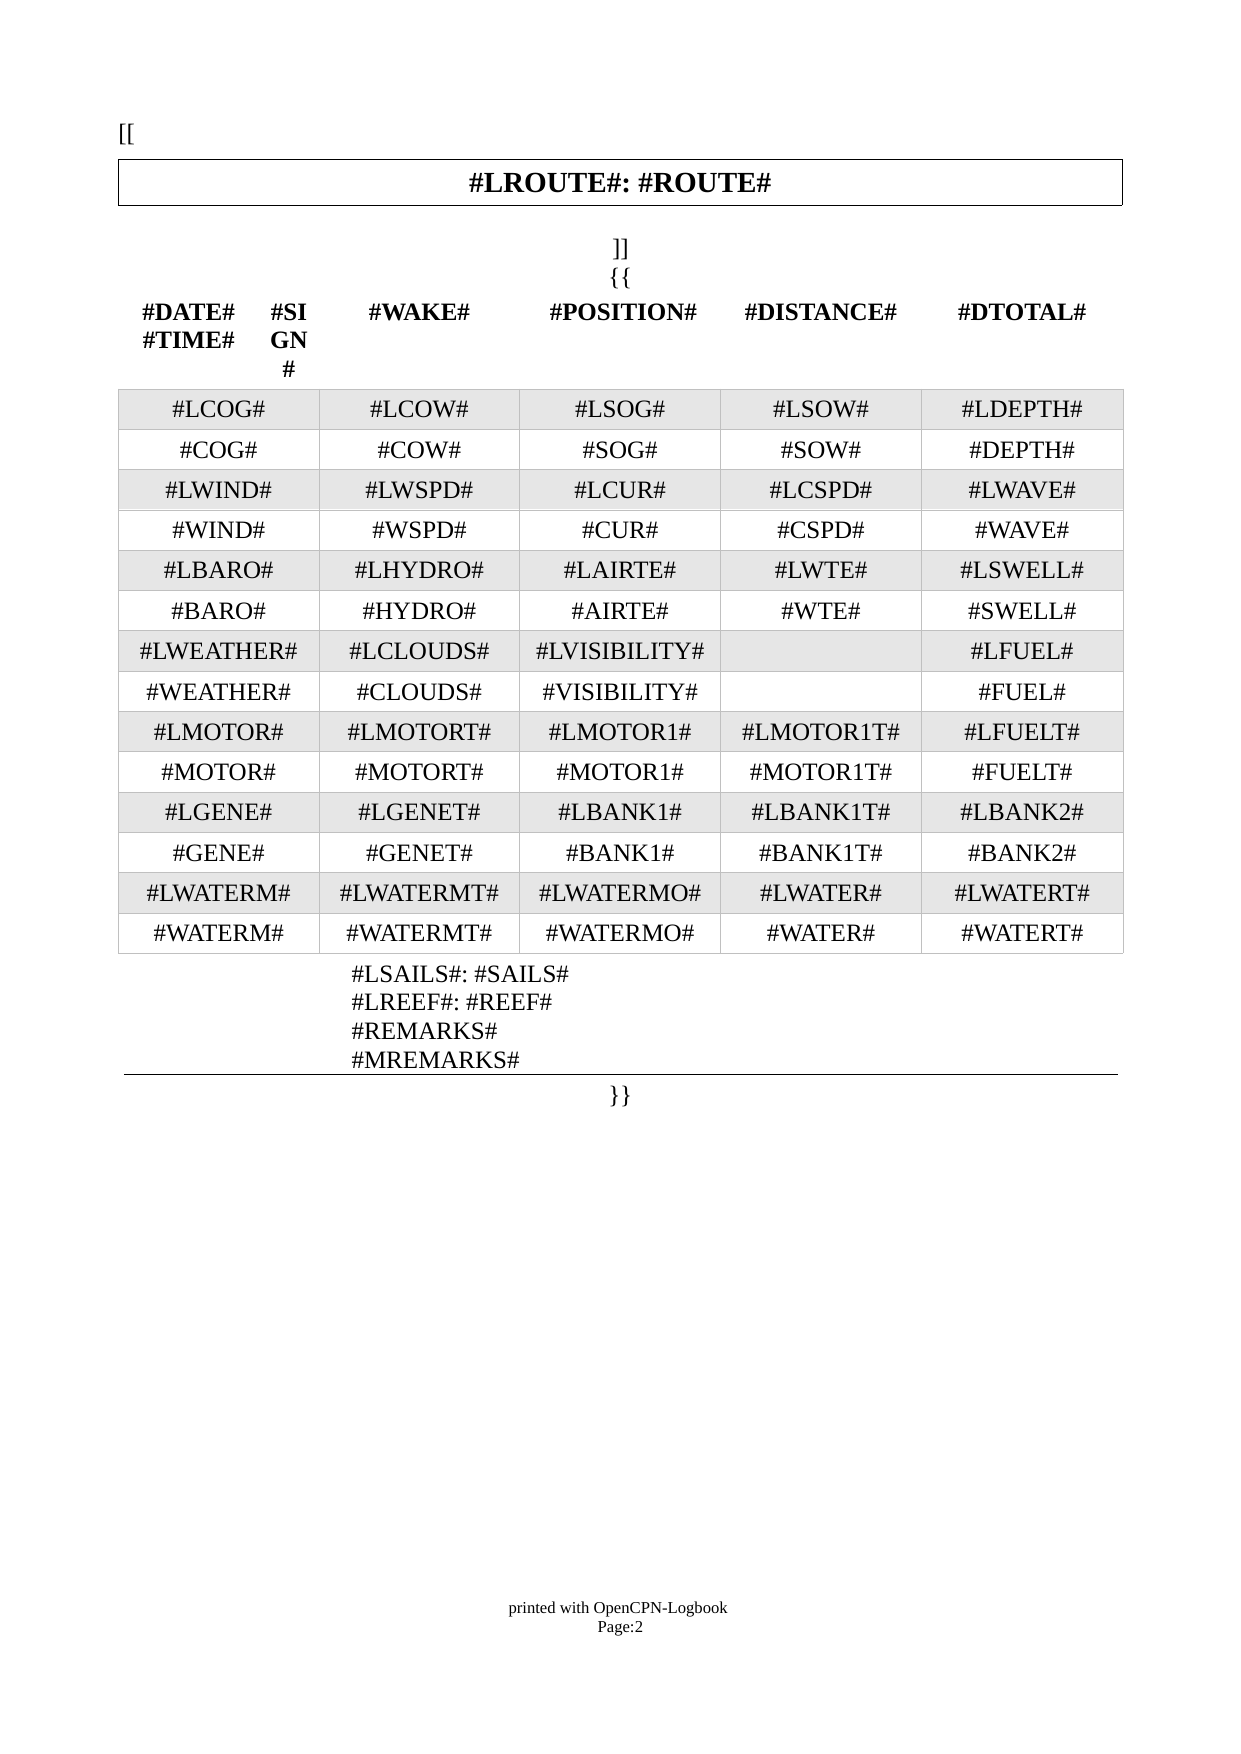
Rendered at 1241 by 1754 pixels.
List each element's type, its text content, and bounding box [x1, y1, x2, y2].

table_cell #LGENE# [119, 793, 319, 832]
table_cell #GENE# [119, 833, 319, 872]
table_header #SIGN# [259, 291, 319, 388]
table_cell #LWATERM# [119, 873, 319, 913]
table_cell #WATERMT# [320, 914, 519, 953]
table_cell #MOTOR1# [520, 752, 720, 792]
table_cell #GENET# [320, 833, 519, 872]
table_cell #LMOTOR1T# [721, 712, 921, 751]
table_cell #LCSPD# [721, 470, 921, 509]
table_cell #WIND# [119, 511, 319, 550]
table_cell #LWATERMO# [520, 873, 720, 913]
table_cell #LBARO# [119, 551, 319, 590]
table_cell #SWELL# [922, 591, 1123, 630]
table_cell #WEATHER# [119, 672, 319, 711]
table_cell #BANK1T# [721, 833, 921, 872]
text [[ [118, 118, 1122, 147]
table_cell #WATER# [721, 914, 921, 953]
table_header #WAKE# [319, 291, 519, 388]
table_cell #WATERM# [119, 914, 319, 953]
table_header #LSAILS#: #SAILS# #LREEF#: #REEF# #REMARKS# #MREMARKS# [124, 959, 1118, 1074]
table_cell #LBANK1T# [721, 793, 921, 832]
table_cell #BARO# [119, 591, 319, 630]
table_cell #LSOW# [721, 390, 921, 429]
table_cell #LWATER# [721, 873, 921, 913]
table_cell #COG# [119, 430, 319, 469]
table_cell #LCUR# [520, 470, 720, 509]
table_cell #LMOTORT# [320, 712, 519, 751]
table_header #DATE# #TIME# [118, 291, 259, 388]
table_cell #LWATERMT# [320, 873, 519, 913]
table_cell #WSPD# [320, 511, 519, 550]
table_cell #LCOW# [320, 390, 519, 429]
text ]] [118, 233, 1122, 262]
table_cell #LFUELT# [922, 712, 1123, 751]
table_cell [118, 954, 1123, 1080]
table_cell #CUR# [520, 511, 720, 550]
table_cell #LMOTOR# [119, 712, 319, 751]
table_cell #LHYDRO# [320, 551, 519, 590]
table_cell #FUELT# [922, 752, 1123, 792]
table_cell #MOTOR1T# [721, 752, 921, 792]
table_cell #LWEATHER# [119, 631, 319, 671]
text }} [118, 1080, 1122, 1108]
table_header #DTOTAL# [921, 291, 1123, 388]
table_cell [721, 631, 921, 671]
table_cell #LVISIBILITY# [520, 631, 720, 671]
table_cell #LDEPTH# [922, 390, 1123, 429]
table_cell #CSPD# [721, 511, 921, 550]
text {{ [118, 262, 1122, 291]
table_cell #LCOG# [119, 390, 319, 429]
table_cell #MOTOR# [119, 752, 319, 792]
table_cell #LGENET# [320, 793, 519, 832]
table_cell #LWAVE# [922, 470, 1123, 509]
table_cell #MOTORT# [320, 752, 519, 792]
table_cell #BANK1# [520, 833, 720, 872]
table_cell #LCLOUDS# [320, 631, 519, 671]
table_header #DISTANCE# [720, 291, 921, 388]
table_cell #BANK2# [922, 833, 1123, 872]
table_cell #CLOUDS# [320, 672, 519, 711]
table_cell #WAVE# [922, 511, 1123, 550]
table_cell #FUEL# [922, 672, 1123, 711]
table_cell #WTE# [721, 591, 921, 630]
table_cell #AIRTE# [520, 591, 720, 630]
table_cell #WATERT# [922, 914, 1123, 953]
table_cell #WATERMO# [520, 914, 720, 953]
table_cell #LBANK2# [922, 793, 1123, 832]
table_cell #LBANK1# [520, 793, 720, 832]
table_cell #LWSPD# [320, 470, 519, 509]
table_cell #LWATERT# [922, 873, 1123, 913]
table_cell #LSOG# [520, 390, 720, 429]
table_cell #LWIND# [119, 470, 319, 509]
table_cell #LSWELL# [922, 551, 1123, 590]
table_cell #COW# [320, 430, 519, 469]
table_cell [721, 672, 921, 711]
table_cell #LWTE# [721, 551, 921, 590]
table_cell #LAIRTE# [520, 551, 720, 590]
table_header #LROUTE#: #ROUTE# [119, 160, 1122, 204]
table_header #POSITION# [520, 291, 720, 388]
table_cell #HYDRO# [320, 591, 519, 630]
table_cell #LFUEL# [922, 631, 1123, 671]
table_cell #SOW# [721, 430, 921, 469]
table_cell #VISIBILITY# [520, 672, 720, 711]
table_cell #DEPTH# [922, 430, 1123, 469]
table_cell #SOG# [520, 430, 720, 469]
table_cell #LMOTOR1# [520, 712, 720, 751]
